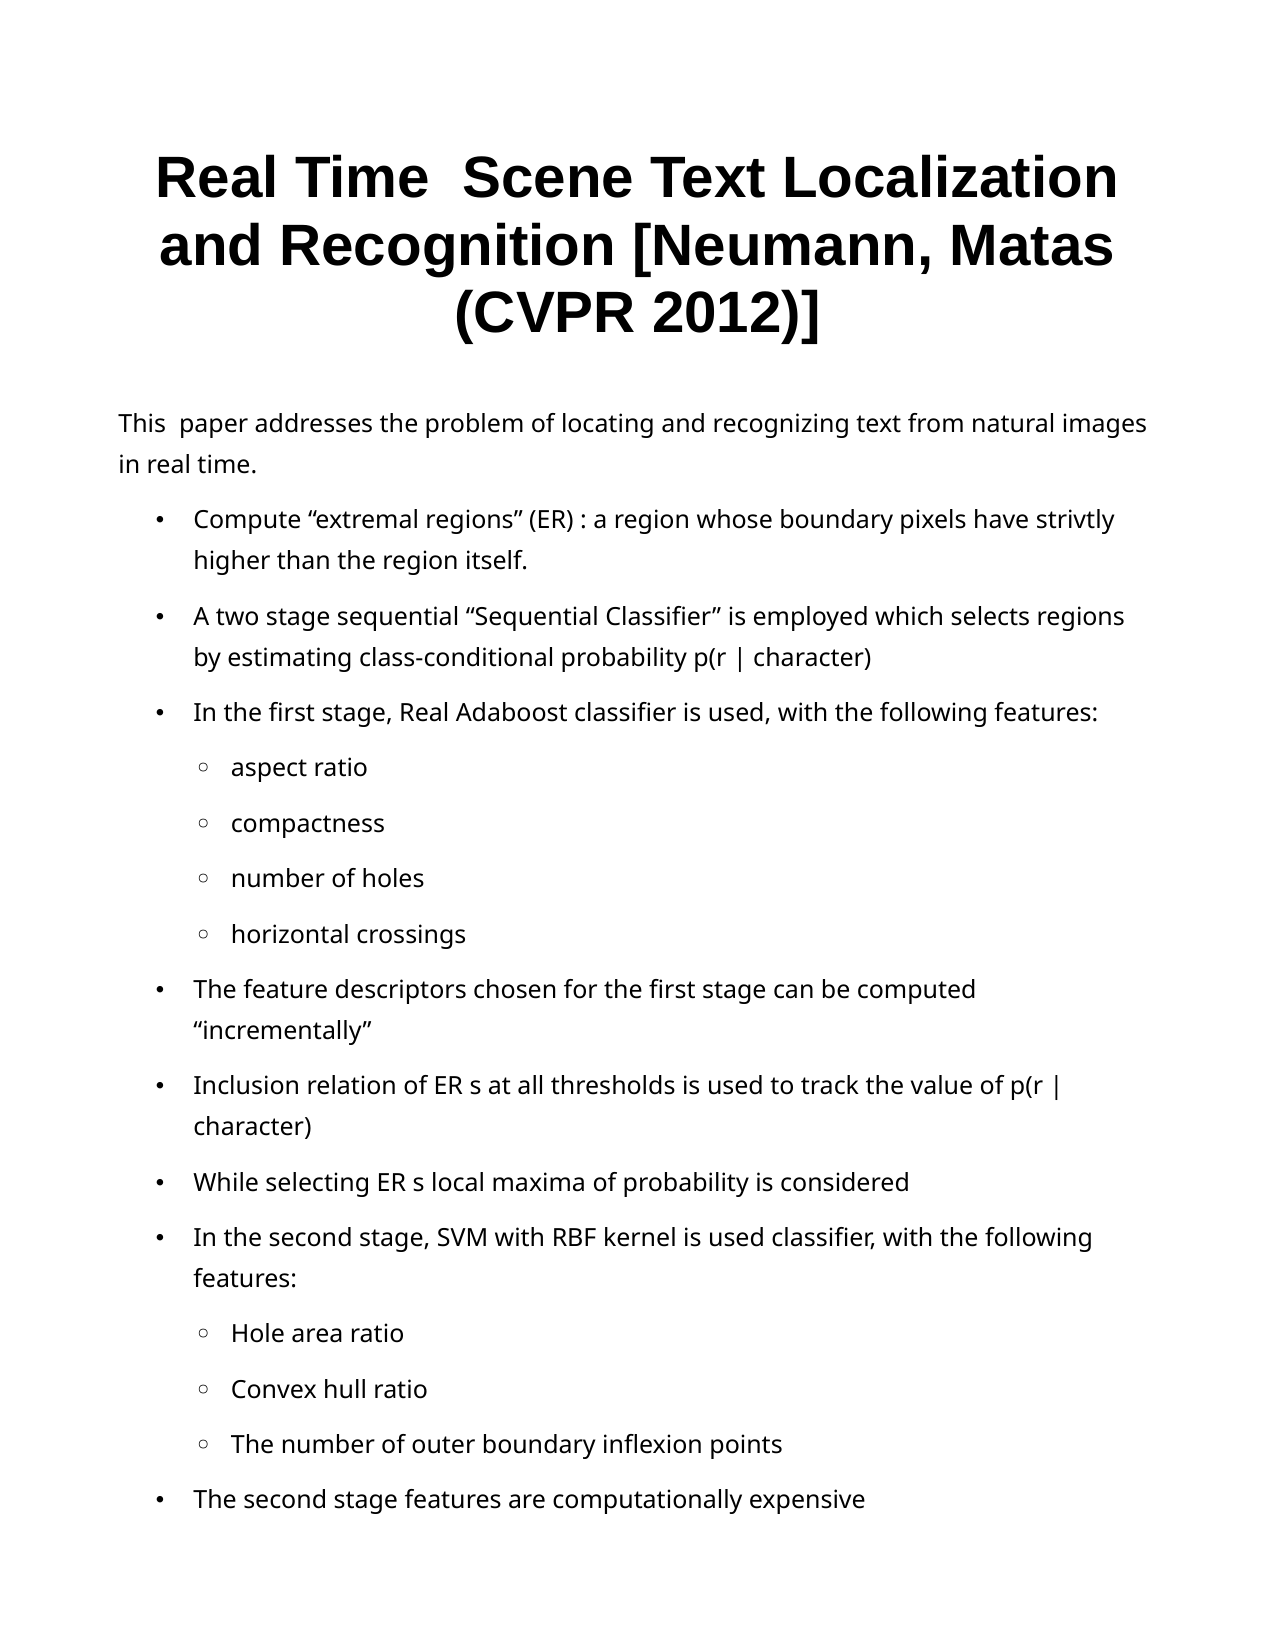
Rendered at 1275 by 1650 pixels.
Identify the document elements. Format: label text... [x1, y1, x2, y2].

list In the second stage, SVM with RBF kernel is used classifier, with the following features: [156, 1220, 1157, 1294]
list Inclusion relation of ER s at all thresholds is used to track the value of p(r | character) [156, 1068, 1157, 1143]
list The number of outer boundary inflexion points [193, 1427, 1157, 1461]
list Convex hull ratio [193, 1371, 1157, 1405]
list aspect ratio [193, 750, 1157, 784]
list The feature descriptors chosen for the first stage can be computed “incrementally” [156, 972, 1157, 1047]
list The second stage features are computationally expensive [156, 1482, 1157, 1516]
list In the first stage, Real Adaboost classifier is used, with the following features: [156, 695, 1157, 729]
list number of holes [193, 861, 1157, 895]
list While selecting ER s local maxima of probability is considered [156, 1164, 1157, 1198]
list Compute “extremal regions” (ER) : a region whose boundary pixels have strivtly higher than the region itself. [156, 502, 1157, 577]
list horizontal crossings [193, 916, 1157, 950]
list A two stage sequential “Sequential Classifier” is employed which selects regions by estimating class-conditional probability p(r | character) [156, 598, 1157, 673]
title Real Time Scene Text Localization and Recognition [Neumann, Matas (CVPR 2012)] [118, 143, 1157, 344]
list Hole area ratio [193, 1316, 1157, 1350]
text This paper addresses the problem of locating and recognizing text from natural images in real time. [118, 406, 1157, 481]
list compactness [193, 806, 1157, 839]
